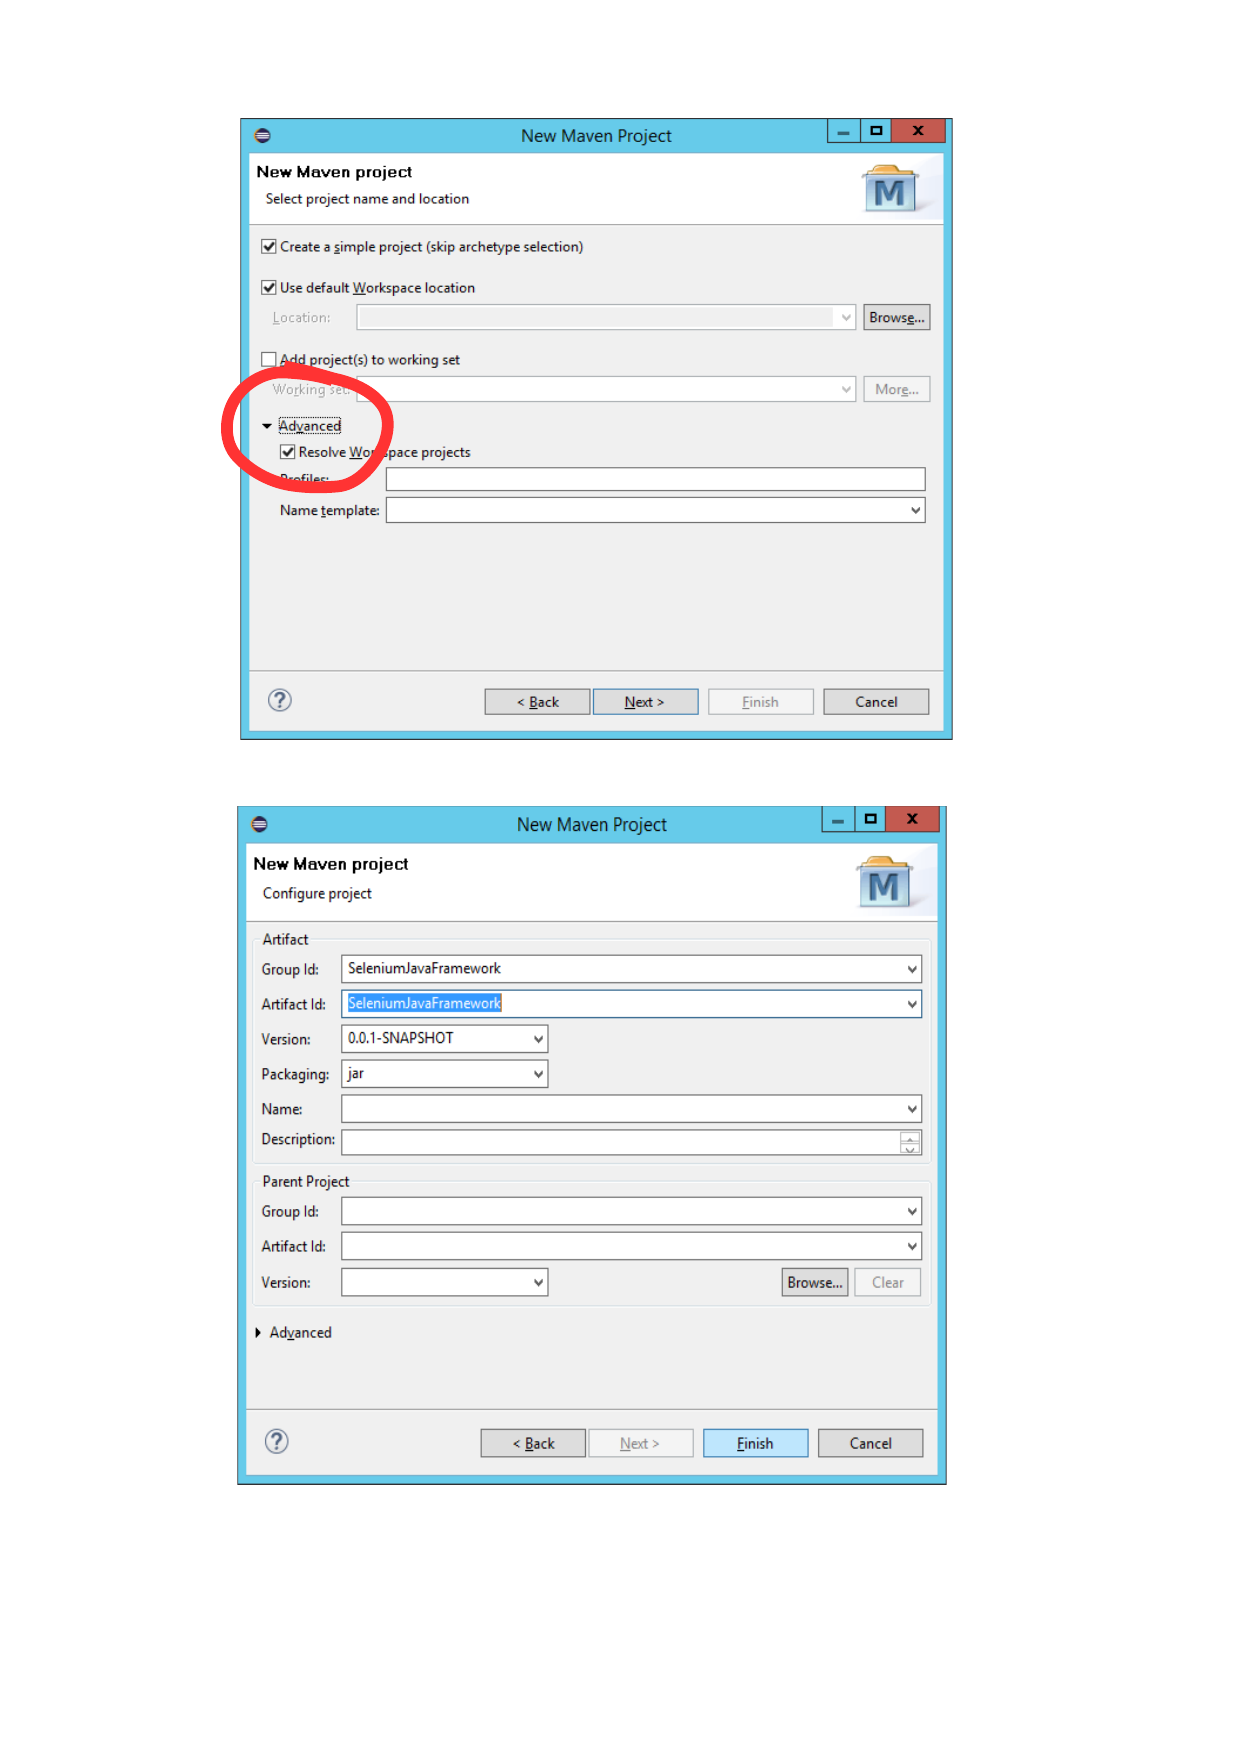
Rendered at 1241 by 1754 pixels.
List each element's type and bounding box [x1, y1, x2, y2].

picture [240, 118, 953, 740]
picture [240, 379, 381, 481]
picture [237, 806, 947, 1485]
